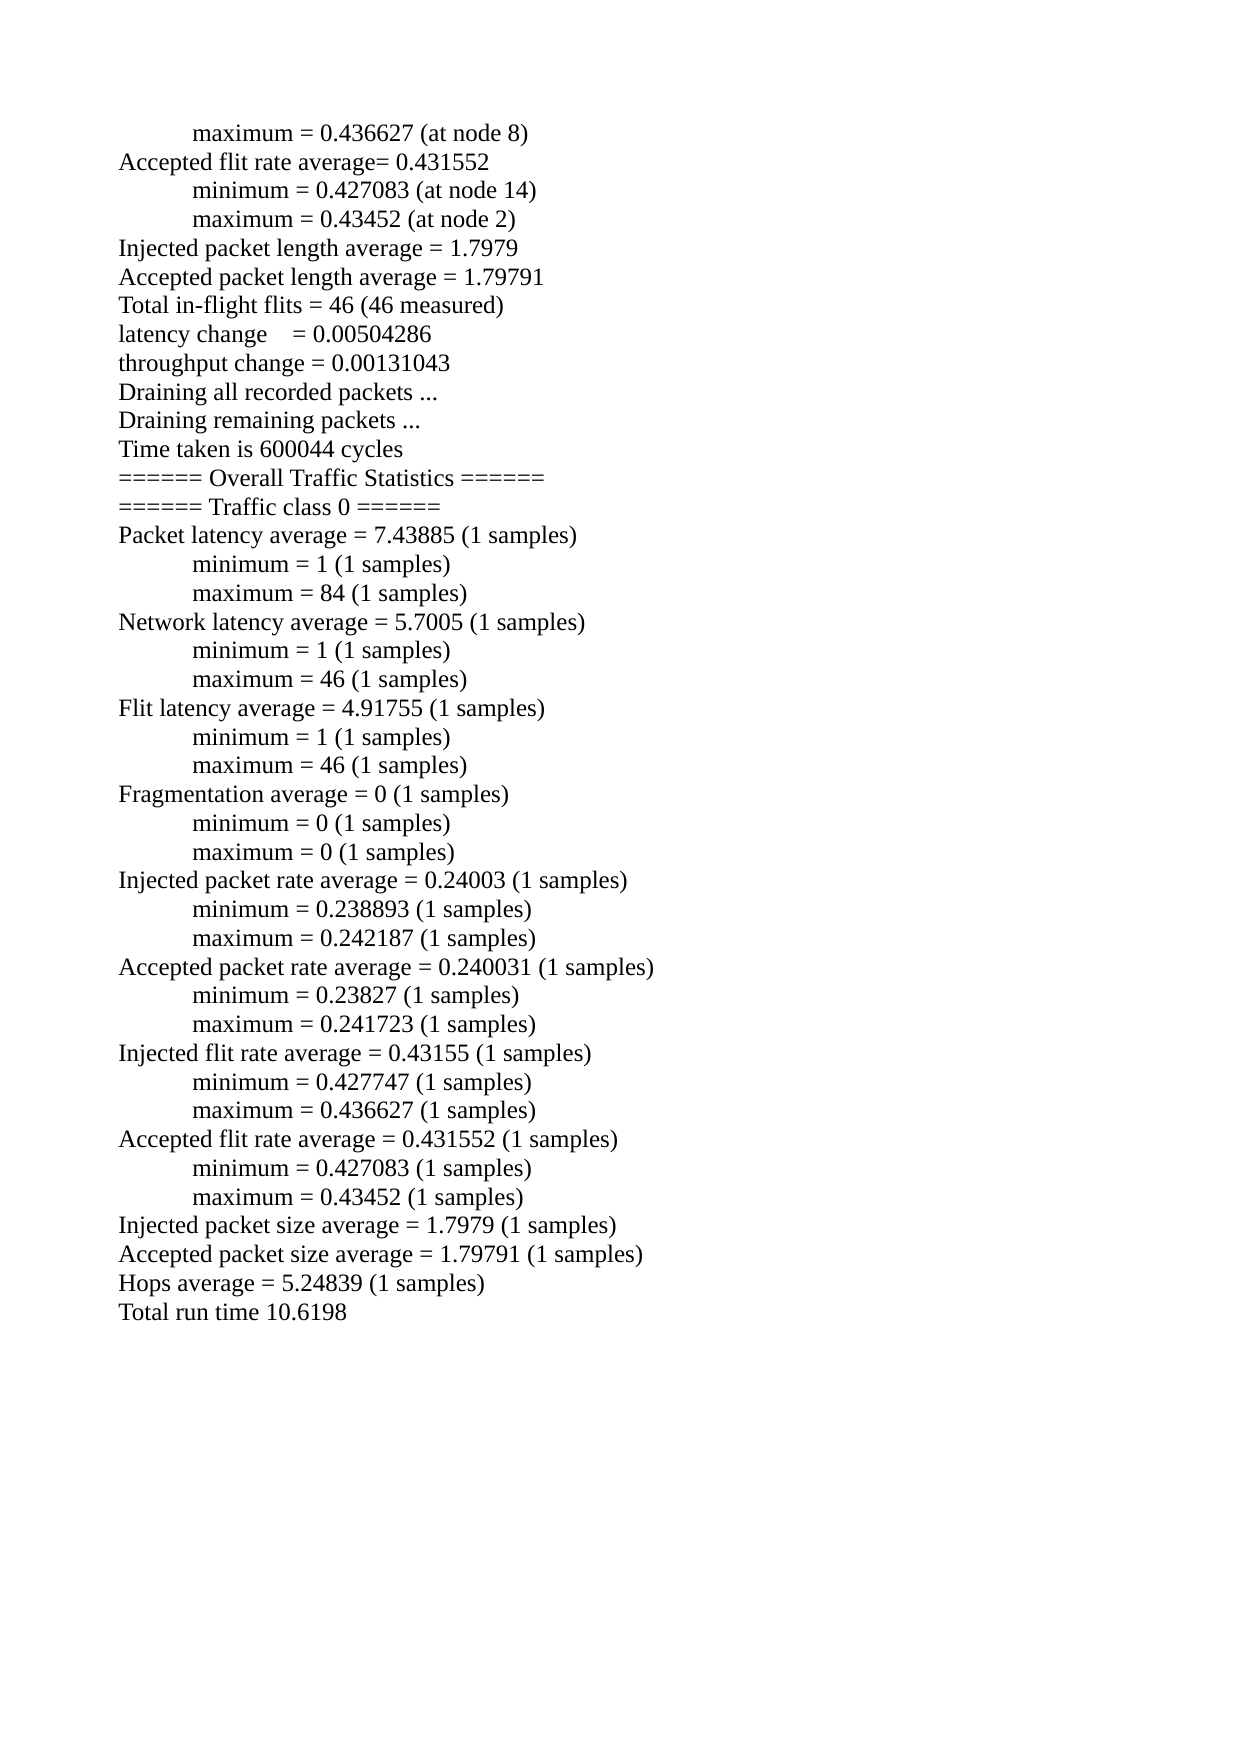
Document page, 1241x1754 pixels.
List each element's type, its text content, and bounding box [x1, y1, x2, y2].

text Time taken is 600044 cycles [118, 434, 1122, 463]
text Injected packet rate average = 0.24003 (1 samples) [118, 866, 1122, 894]
text maximum = 0.436627 (at node 8) [118, 118, 1122, 147]
text Total run time 10.6198 [118, 1297, 1122, 1326]
text Accepted packet size average = 1.79791 (1 samples) [118, 1239, 1122, 1268]
text Accepted flit rate average = 0.431552 (1 samples) [118, 1124, 1122, 1153]
text minimum = 0.427083 (at node 14) [118, 176, 1122, 204]
text Injected flit rate average = 0.43155 (1 samples) [118, 1038, 1122, 1067]
text latency change = 0.00504286 [118, 319, 1122, 348]
text Accepted flit rate average= 0.431552 [118, 147, 1122, 176]
text maximum = 46 (1 samples) [118, 664, 1122, 693]
text minimum = 0 (1 samples) [118, 808, 1122, 837]
text maximum = 0 (1 samples) [118, 837, 1122, 866]
text Packet latency average = 7.43885 (1 samples) [118, 521, 1122, 549]
text maximum = 0.241723 (1 samples) [118, 1009, 1122, 1038]
text ====== Traffic class 0 ====== [118, 492, 1122, 521]
text minimum = 1 (1 samples) [118, 722, 1122, 751]
text Accepted packet rate average = 0.240031 (1 samples) [118, 952, 1122, 981]
text Injected packet length average = 1.7979 [118, 233, 1122, 262]
text maximum = 0.436627 (1 samples) [118, 1096, 1122, 1124]
text throughput change = 0.00131043 [118, 348, 1122, 377]
text Hops average = 5.24839 (1 samples) [118, 1268, 1122, 1297]
text minimum = 0.238893 (1 samples) [118, 894, 1122, 923]
text maximum = 84 (1 samples) [118, 578, 1122, 607]
text minimum = 1 (1 samples) [118, 549, 1122, 578]
text maximum = 0.43452 (at node 2) [118, 204, 1122, 233]
text Injected packet size average = 1.7979 (1 samples) [118, 1211, 1122, 1239]
text minimum = 0.427083 (1 samples) [118, 1153, 1122, 1182]
text maximum = 0.43452 (1 samples) [118, 1182, 1122, 1211]
text Fragmentation average = 0 (1 samples) [118, 779, 1122, 808]
text minimum = 1 (1 samples) [118, 636, 1122, 664]
text Flit latency average = 4.91755 (1 samples) [118, 693, 1122, 722]
text maximum = 46 (1 samples) [118, 751, 1122, 779]
text Network latency average = 5.7005 (1 samples) [118, 607, 1122, 636]
text Total in-flight flits = 46 (46 measured) [118, 291, 1122, 319]
text Draining remaining packets ... [118, 406, 1122, 434]
text Accepted packet length average = 1.79791 [118, 262, 1122, 291]
text minimum = 0.427747 (1 samples) [118, 1067, 1122, 1096]
text Draining all recorded packets ... [118, 377, 1122, 406]
text ====== Overall Traffic Statistics ====== [118, 463, 1122, 492]
text minimum = 0.23827 (1 samples) [118, 981, 1122, 1009]
text maximum = 0.242187 (1 samples) [118, 923, 1122, 952]
